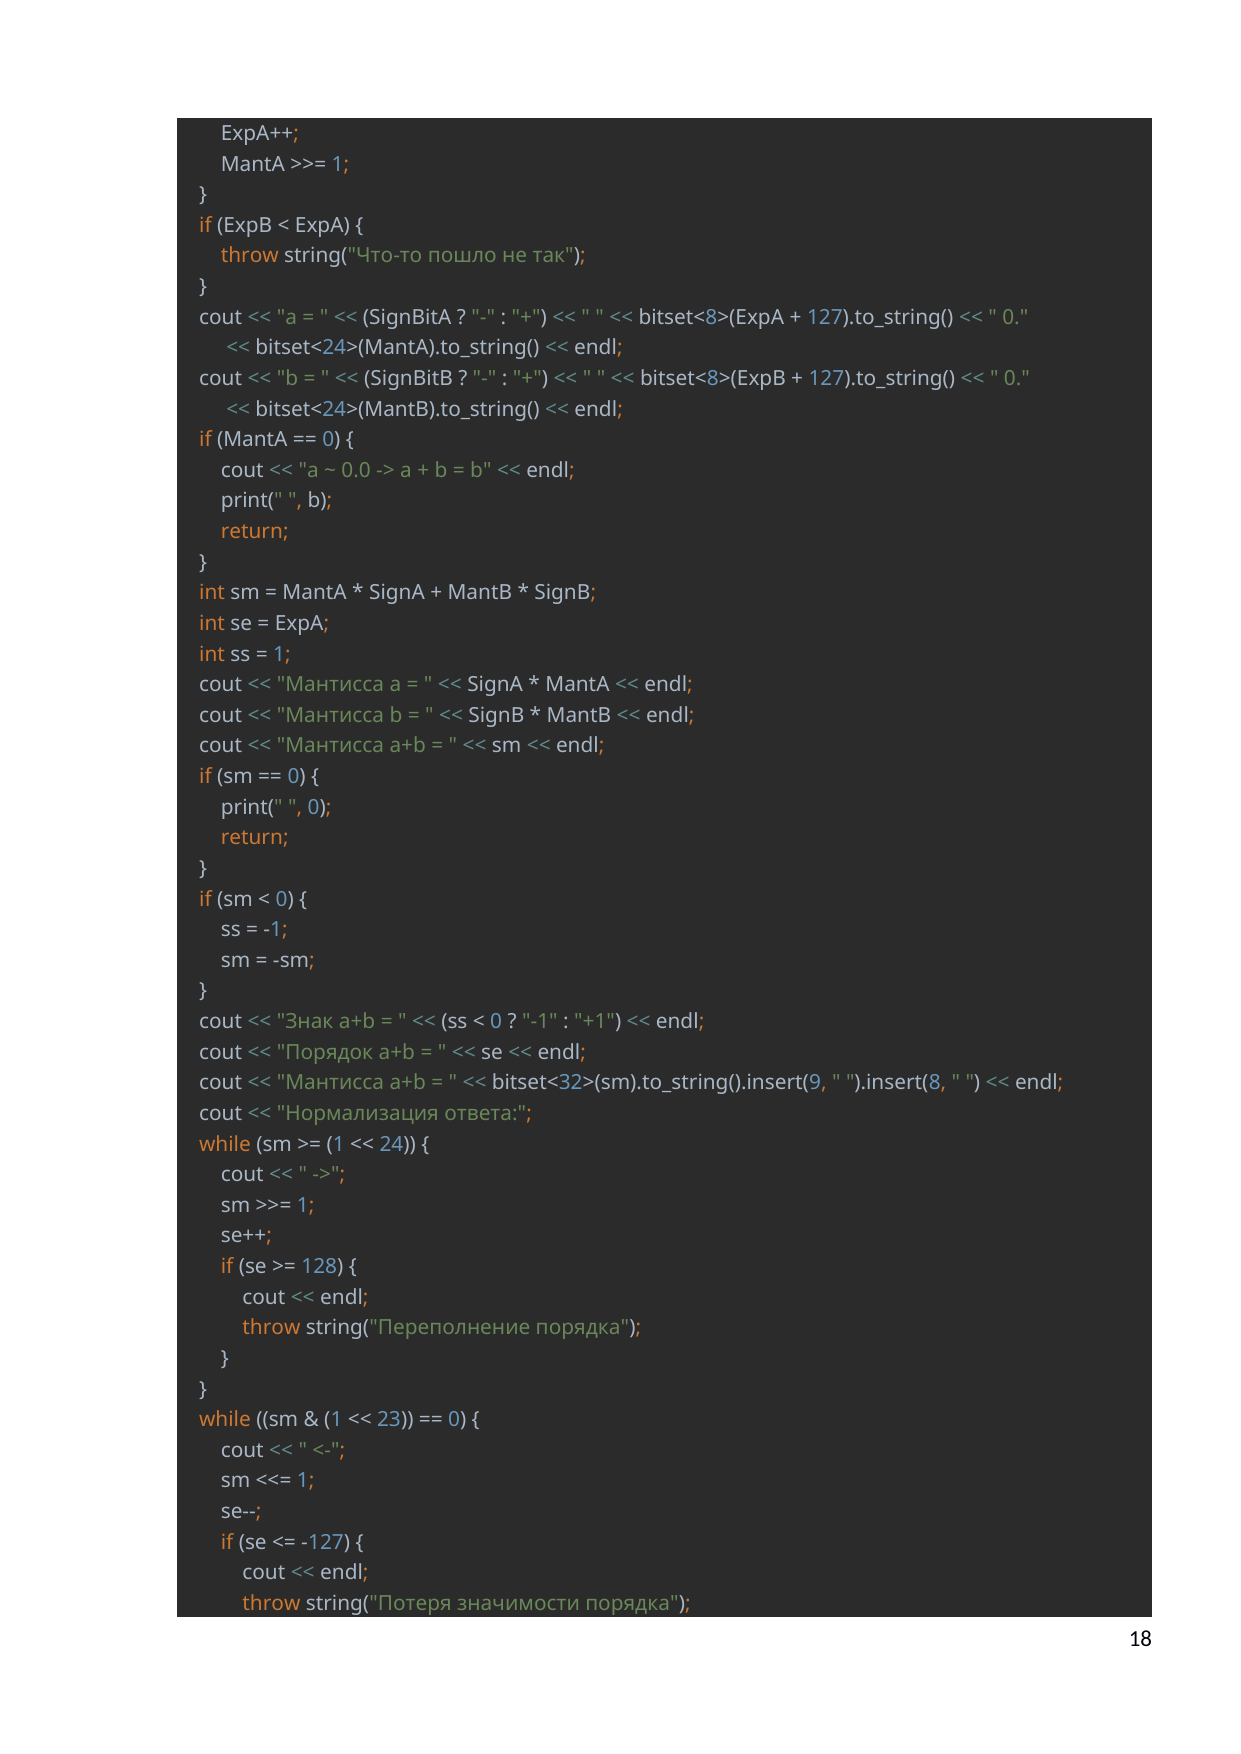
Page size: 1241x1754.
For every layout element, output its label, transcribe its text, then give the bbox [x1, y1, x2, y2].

text ExpA++; MantA >>= 1; } if (ExpB < ExpA) { throw string("Что-то пошло не так"); } cout << "a = " << (SignBitA ? "-" : "+") << " " << bitset<8>(ExpA + 127).to_string() << " 0." << bitset<24>(MantA).to_string() << endl; cout << "b = " << (SignBitB ? "-" : "+") << " " << bitset<8>(ExpB + 127).to_string() << " 0." << bitset<24>(MantB).to_string() << endl; if (MantA == 0) { cout << "a ~ 0.0 -> a + b = b" << endl; print(" ", b); return; } int sm = MantA * SignA + MantB * SignB; int se = ExpA; int ss = 1; cout << "Мантисса a = " << SignA * MantA << endl; cout << "Мантисса b = " << SignB * MantB << endl; cout << "Мантисса a+b = " << sm << endl; if (sm == 0) { print(" ", 0); return; } if (sm < 0) { ss = -1; sm = -sm; } cout << "Знак a+b = " << (ss < 0 ? "-1" : "+1") << endl; cout << "Порядок a+b = " << se << endl; cout << "Мантисса a+b = " << bitset<32>(sm).to_string().insert(9, " ").insert(8, " ") << endl; cout << "Нормализация ответа:"; while (sm >= (1 << 24)) { cout << " ->"; sm >>= 1; se++; if (se >= 128) { cout << endl; throw string("Переполнение порядка"); } } while ((sm & (1 << 23)) == 0) { cout << " <-"; sm <<= 1; se--; if (se <= -127) { cout << endl; throw string("Потеря значимости порядка"); [177, 118, 1152, 1617]
